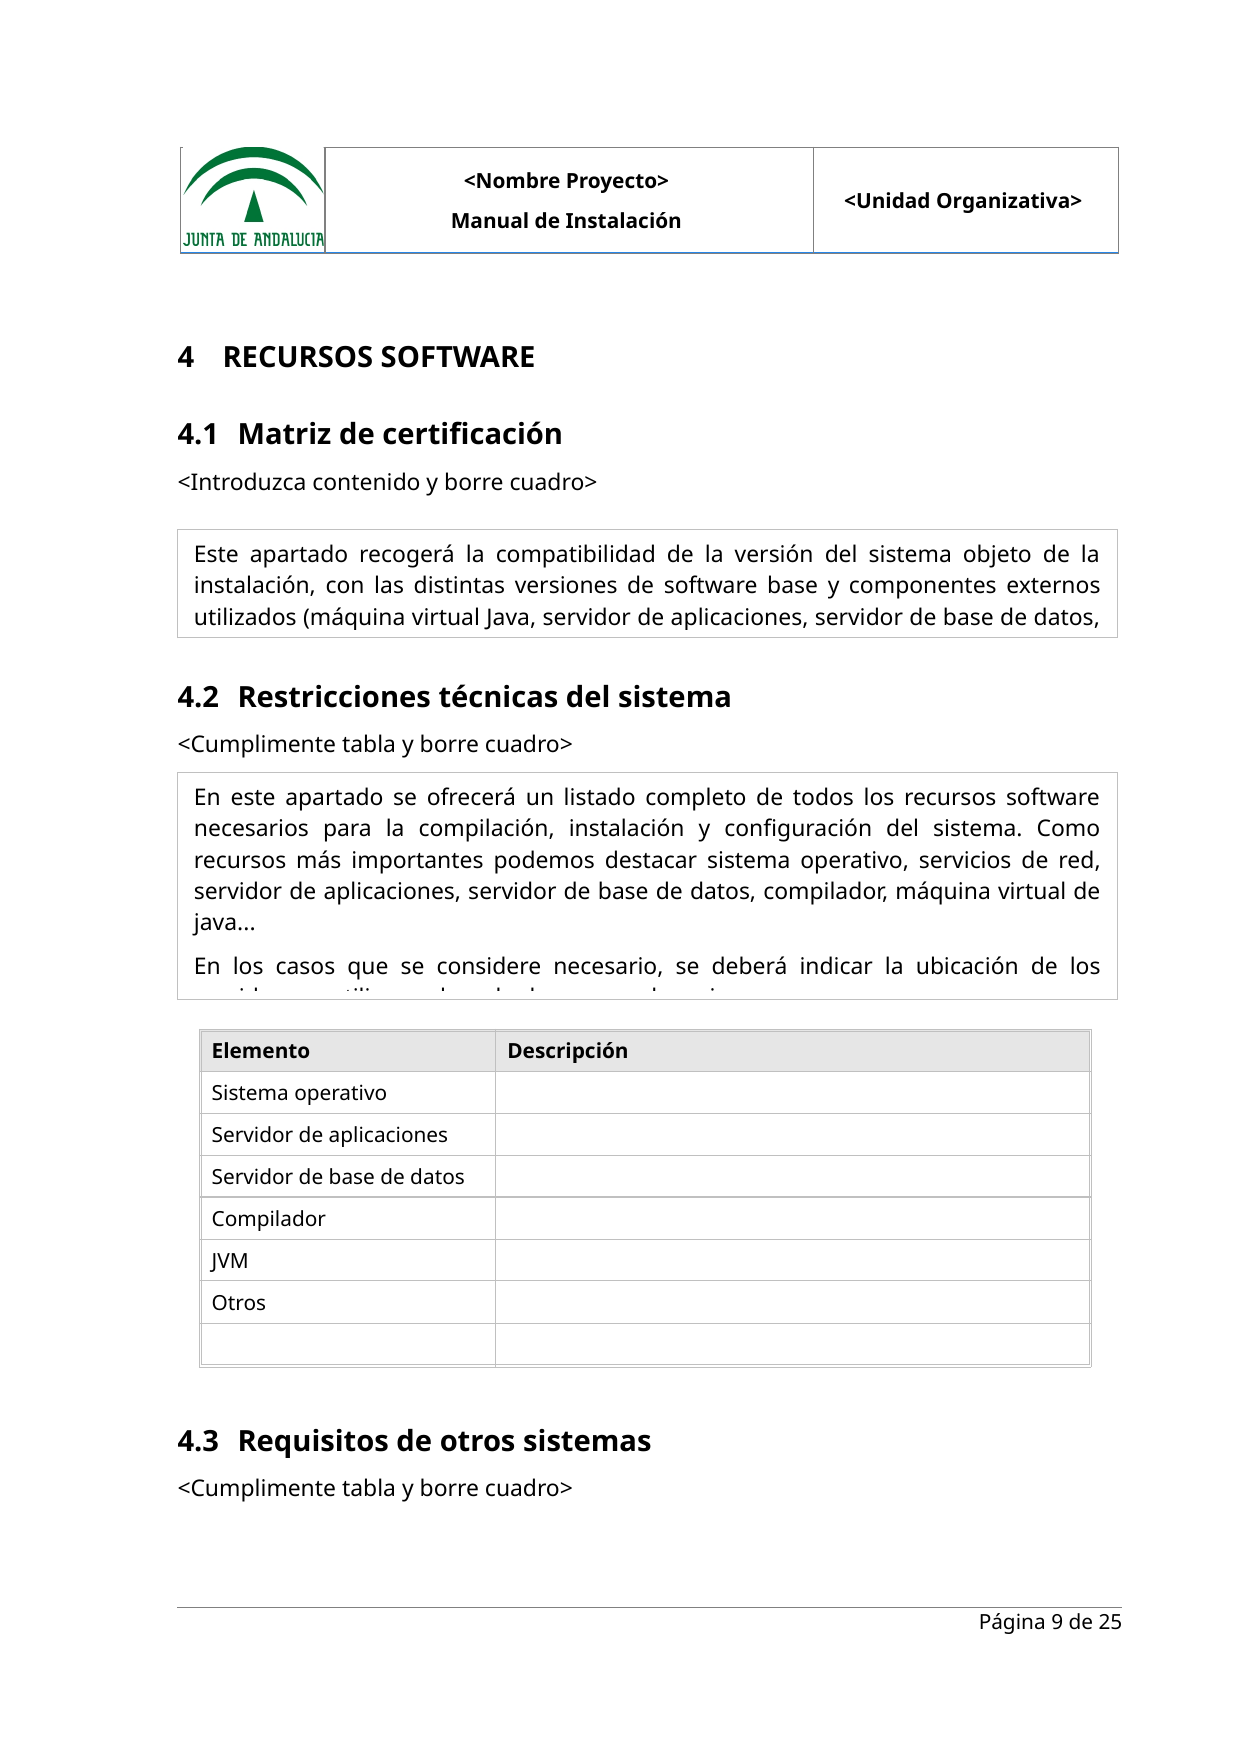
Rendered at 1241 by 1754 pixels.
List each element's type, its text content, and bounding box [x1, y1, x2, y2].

table_cell Servidor de aplicaciones [202, 1114, 495, 1154]
table_header Descripción [496, 1032, 1089, 1071]
table_cell [202, 1324, 495, 1364]
subtitle Restricciones técnicas del sistema [177, 676, 1122, 716]
table_cell [496, 1281, 1089, 1322]
table_cell [496, 1198, 1089, 1238]
text En este apartado se ofrecerá un listado completo de todos los recursos software necesarios para la compilación, instalación y configuración del sistema. Como recursos más importantes podemos destacar sistema operativo, servicios de red, servidor de aplicaciones, servidor de base de datos, compilador, máquina virtual de java... [194, 781, 1101, 937]
subtitle Matriz de certificación [177, 414, 1122, 453]
table_cell [496, 1324, 1089, 1364]
subtitle RECURSOS SOFTWARE [177, 336, 1122, 376]
text En los casos que se considere necesario, se deberá indicar la ubicación de los servidores a utilizar y el modo de acceso a los mismos. [194, 950, 1101, 991]
text Este apartado recogerá la compatibilidad de la versión del sistema objeto de la instalación, con las distintas versiones de software base y componentes externos utilizados (máquina virtual Java, servidor de aplicaciones, servidor de base de datos, LDAP, etc.). [194, 538, 1101, 629]
table_cell Servidor de base de datos [202, 1156, 495, 1196]
text <Cumplimente tabla y borre cuadro> [177, 728, 1122, 759]
picture [183, 147, 324, 246]
table_cell [496, 1240, 1089, 1280]
table_cell Compilador [202, 1198, 495, 1238]
table_cell JVM [202, 1240, 495, 1280]
table_cell [496, 1072, 1089, 1112]
table_cell Sistema operativo [202, 1072, 495, 1112]
table_header Elemento [202, 1032, 495, 1071]
text <Cumplimente tabla y borre cuadro> [177, 1472, 1122, 1503]
text <Introduzca contenido y borre cuadro> [177, 466, 1122, 497]
subtitle Requisitos de otros sistemas [177, 1420, 1122, 1460]
table_cell [496, 1156, 1089, 1196]
table_cell [496, 1114, 1089, 1154]
table_cell Otros [202, 1281, 495, 1322]
